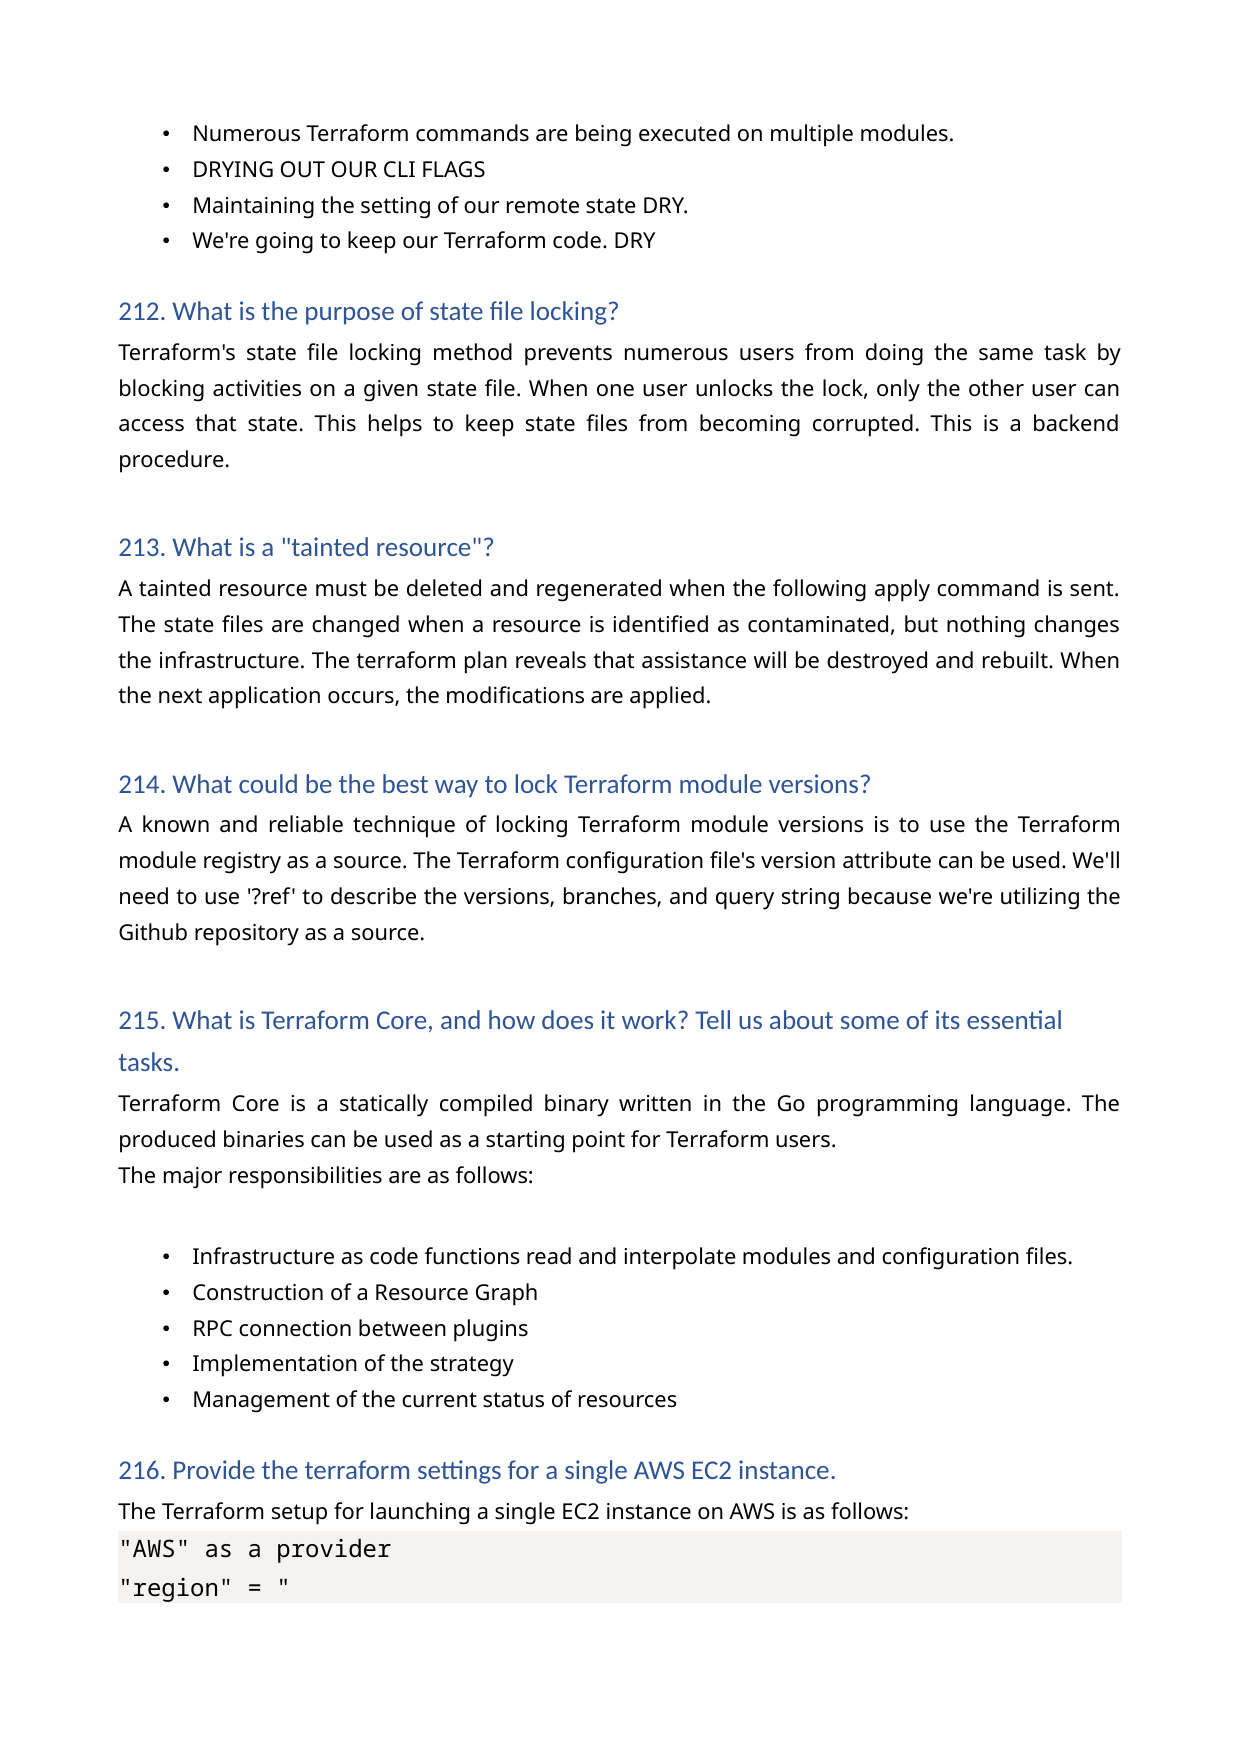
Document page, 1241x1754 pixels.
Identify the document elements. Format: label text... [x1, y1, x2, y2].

text Terraform's state file locking method prevents numerous users from doing the same task by blocking activities on a given state file. When one user unlocks the lock, only the other user can access that state. This helps to keep state files from becoming corrupted. This is a backend procedure. [118, 337, 1122, 474]
list Management of the current status of resources [162, 1384, 1122, 1414]
list We're going to keep our Terraform code. DRY [162, 225, 1122, 255]
text A known and reliable technique of locking Terraform module versions is to use the Terraform module registry as a source. The Terraform configuration file's version attribute can be used. We'll need to use '?ref' to describe the versions, branches, and query string because we're utilizing the Github repository as a source. [118, 809, 1122, 946]
text Terraform Core is a statically compiled binary written in the Go programming language. The produced binaries can be used as a starting point for Terraform users. [118, 1088, 1122, 1154]
list RPC connection between plugins [162, 1313, 1122, 1342]
list Maintaining the setting of our remote state DRY. [162, 189, 1122, 219]
subtitle 214. What could be the best way to lock Terraform module versions? [118, 767, 1122, 800]
text The major responsibilities are as follows: [118, 1159, 1122, 1189]
subtitle 213. What is a "tainted resource"? [118, 531, 1122, 564]
list DRYING OUT OUR CLI FLAGS [162, 154, 1122, 184]
list Construction of a Resource Graph [162, 1277, 1122, 1307]
text A tainted resource must be deleted and regenerated when the following apply command is sent. The state files are changed when a resource is identified as contaminated, but nothing changes the infrastructure. The terraform plan reveals that assistance will be destroyed and rebuilt. When the next application occurs, the modifications are applied. [118, 573, 1122, 710]
subtitle 216. Provide the terraform settings for a single AWS EC2 instance. [118, 1453, 1122, 1486]
subtitle 215. What is Terraform Core, and how does it work? Tell us about some of its essential tasks. [118, 1003, 1122, 1079]
text The Terraform setup for launching a single EC2 instance on AWS is as follows: [118, 1496, 1122, 1525]
subtitle 212. What is the purpose of state file locking? [118, 294, 1122, 327]
list Infrastructure as code functions read and interpolate modules and configuration files. [162, 1241, 1122, 1271]
list Numerous Terraform commands are being executed on multiple modules. [162, 118, 1122, 148]
text "AWS" as a provider [118, 1531, 1122, 1564]
text "region" = " [118, 1570, 1122, 1603]
list Implementation of the strategy [162, 1348, 1122, 1378]
